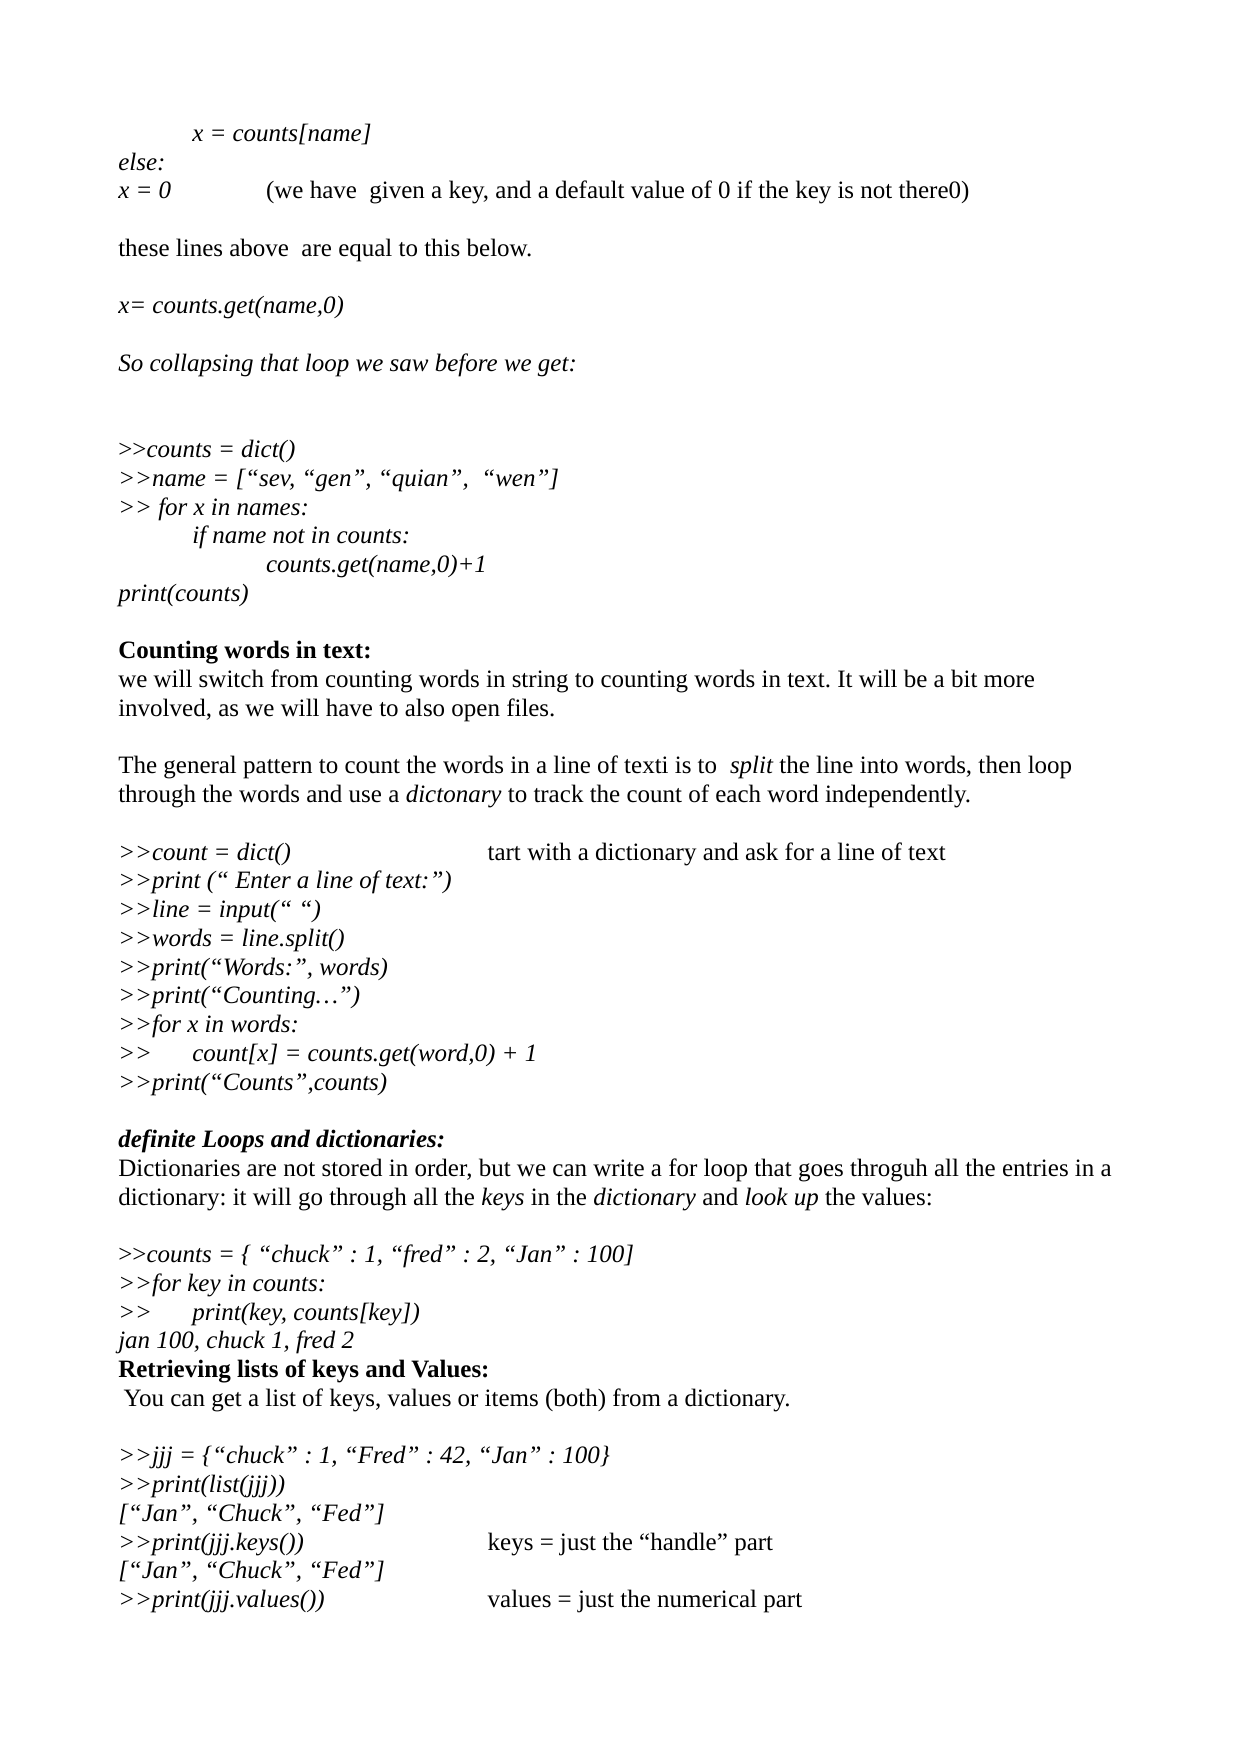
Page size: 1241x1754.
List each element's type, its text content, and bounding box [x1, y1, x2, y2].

text Retrieving lists of keys and Values: [118, 1354, 1122, 1383]
text So collapsing that loop we saw before we get: [118, 348, 1122, 377]
text else: [118, 147, 1122, 176]
text Dictionaries are not stored in order, but we can write a for loop that goes throguh all the entries in a dictionary: it will go through all the keys in the dictionary and look up the values: [118, 1153, 1122, 1211]
text >>count = dict() tart with a dictionary and ask for a line of text [118, 837, 1122, 866]
text print(counts) [118, 578, 1122, 607]
text >>for key in counts: [118, 1268, 1122, 1297]
text >>counts = { “chuck” : 1, “fred” : 2, “Jan” : 100] [118, 1239, 1122, 1268]
text >>print(“Counting…”) [118, 981, 1122, 1009]
text >>counts = dict() [118, 434, 1122, 463]
text >> print(key, counts[key]) [118, 1297, 1122, 1326]
text >>jjj = {“chuck” : 1, “Fred” : 42, “Jan” : 100} [118, 1441, 1122, 1469]
text >> for x in names: [118, 492, 1122, 521]
text we will switch from counting words in string to counting words in text. It will be a bit more involved, as we will have to also open files. [118, 664, 1122, 722]
text jan 100, chuck 1, fred 2 [118, 1326, 1122, 1354]
text The general pattern to count the words in a line of texti is to split the line into words, then loop through the words and use a dictonary to track the count of each word independently. [118, 751, 1122, 808]
text >> count[x] = counts.get(word,0) + 1 [118, 1038, 1122, 1067]
text x = 0 (we have given a key, and a default value of 0 if the key is not there0) [118, 176, 1122, 204]
text counts.get(name,0)+1 [118, 549, 1122, 578]
text >>print (“ Enter a line of text:”) [118, 866, 1122, 894]
text Counting words in text: [118, 636, 1122, 664]
text x= counts.get(name,0) [118, 291, 1122, 319]
text >>for x in words: [118, 1009, 1122, 1038]
text >>print(jjj.keys()) keys = just the “handle” part [118, 1527, 1122, 1556]
text >>print(jjj.values()) values = just the numerical part [118, 1584, 1122, 1613]
text >>print(“Counts”,counts) [118, 1067, 1122, 1096]
text You can get a list of keys, values or items (both) from a dictionary. [118, 1383, 1122, 1412]
text these lines above are equal to this below. [118, 233, 1122, 262]
text [“Jan”, “Chuck”, “Fed”] [118, 1498, 1122, 1527]
text >>line = input(“ “) [118, 894, 1122, 923]
text definite Loops and dictionaries: [118, 1124, 1122, 1153]
text >>words = line.split() [118, 923, 1122, 952]
text >>name = [“sev, “gen”, “quian”, “wen”] [118, 463, 1122, 492]
text >>print(list(jjj)) [118, 1469, 1122, 1498]
text x = counts[name] [118, 118, 1122, 147]
text if name not in counts: [118, 521, 1122, 549]
text >>print(“Words:”, words) [118, 952, 1122, 981]
text [“Jan”, “Chuck”, “Fed”] [118, 1556, 1122, 1584]
